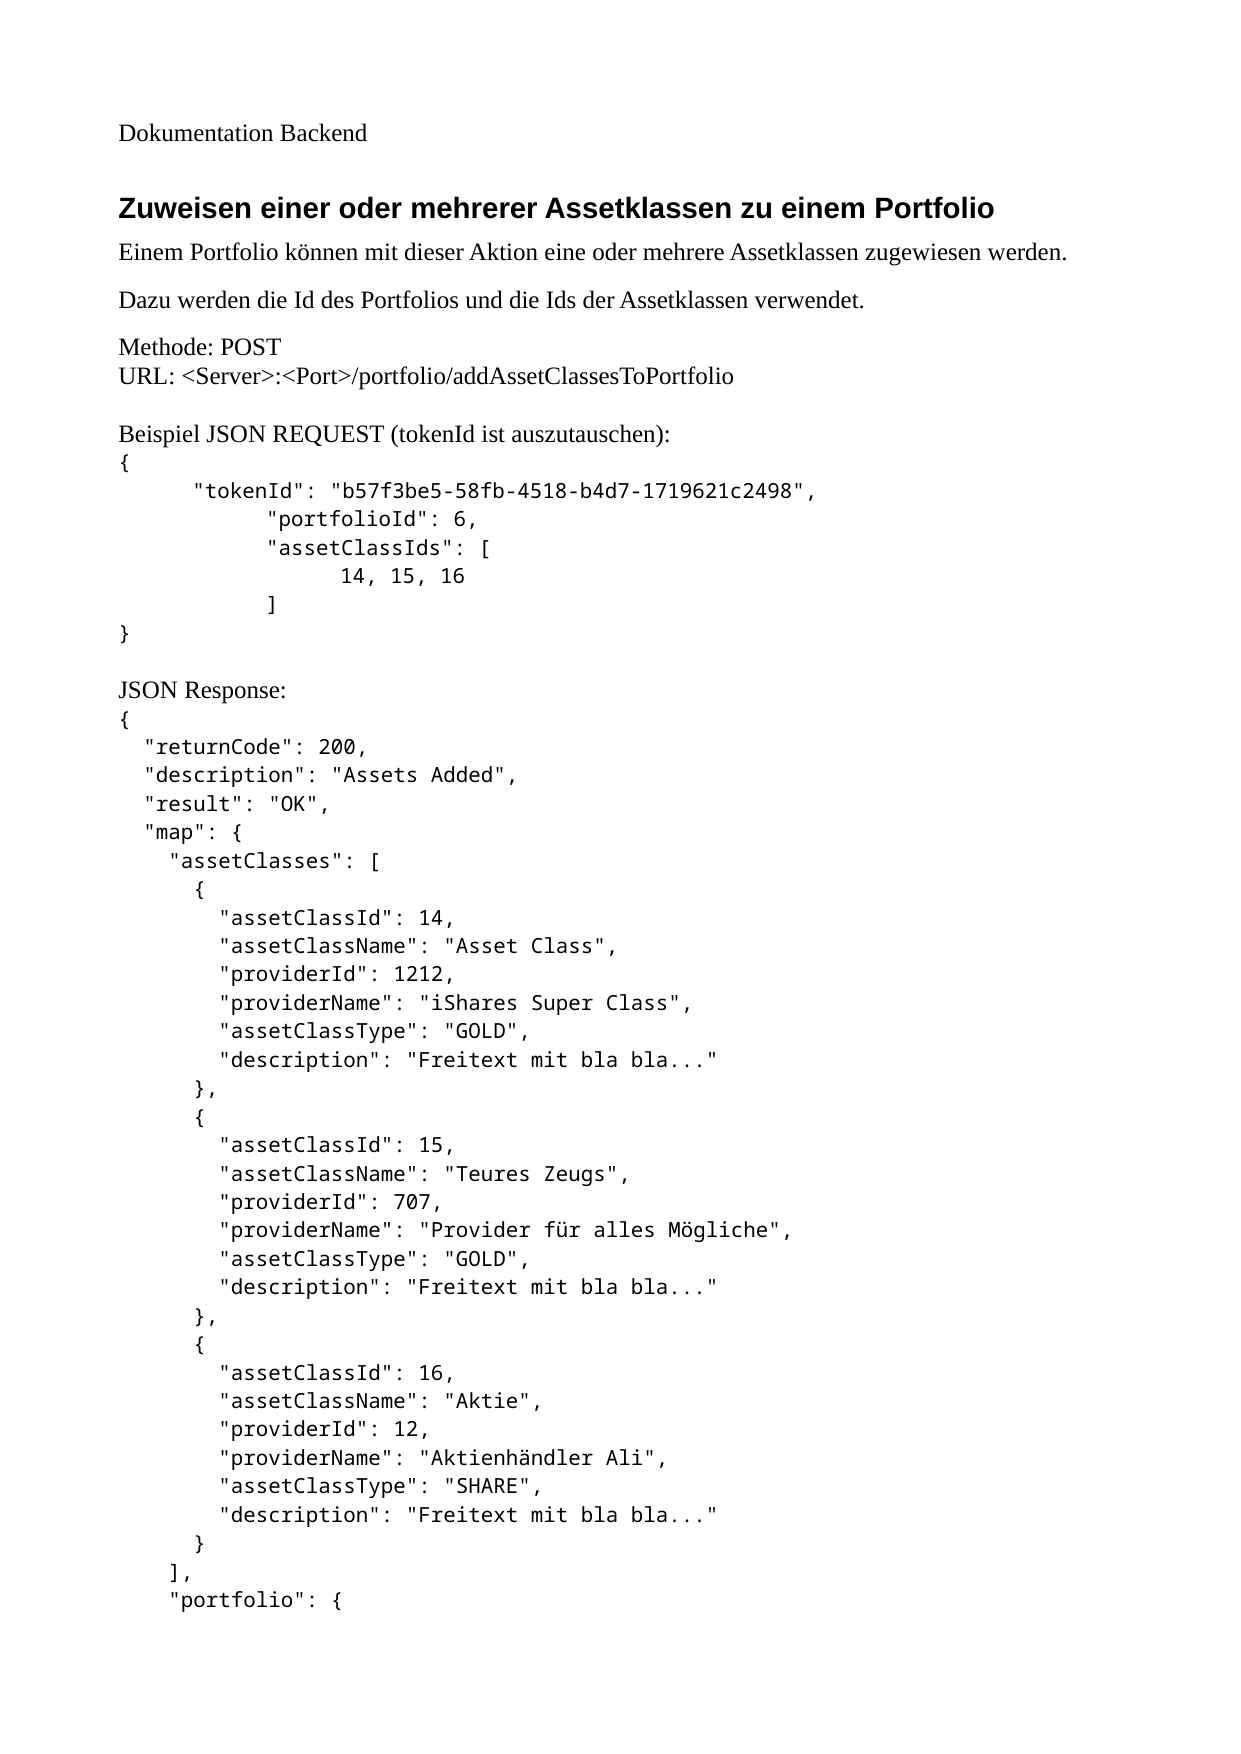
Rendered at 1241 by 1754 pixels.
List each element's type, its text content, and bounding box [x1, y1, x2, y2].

text } [118, 1528, 1122, 1557]
text "assetClassName": "Teures Zeugs", [118, 1159, 1122, 1187]
text "description": "Freitext mit bla bla..." [118, 1272, 1122, 1301]
text "description": "Freitext mit bla bla..." [118, 1500, 1122, 1528]
text { [118, 447, 1122, 476]
text "description": "Freitext mit bla bla..." [118, 1045, 1122, 1073]
text "assetClassName": "Asset Class", [118, 931, 1122, 959]
text { [118, 1329, 1122, 1358]
text "assetClassId": 15, [118, 1130, 1122, 1159]
text "providerName": "iShares Super Class", [118, 988, 1122, 1016]
text }, [118, 1301, 1122, 1329]
text "assetClassName": "Aktie", [118, 1386, 1122, 1414]
text "assetClasses": [ [118, 846, 1122, 874]
text "tokenId": "b57f3be5-58fb-4518-b4d7-1719621c2498", [118, 476, 1122, 504]
text "assetClassType": "GOLD", [118, 1244, 1122, 1272]
text { [118, 874, 1122, 903]
text "portfolio": { [118, 1585, 1122, 1614]
text "description": "Assets Added", [118, 761, 1122, 789]
text Beispiel JSON REQUEST (tokenId ist auszutauschen): [118, 419, 1122, 447]
text Dazu werden die Id des Portfolios und die Ids der Assetklassen verwendet. [118, 285, 1122, 313]
text "providerName": "Provider für alles Mögliche", [118, 1216, 1122, 1244]
text "assetClassId": 16, [118, 1358, 1122, 1386]
text JSON Response: [118, 675, 1122, 704]
text "returnCode": 200, [118, 732, 1122, 761]
text } [118, 618, 1122, 646]
text Einem Portfolio können mit dieser Aktion eine oder mehrere Assetklassen zugewiesen werden. [118, 237, 1122, 266]
text ], [118, 1557, 1122, 1585]
text 14, 15, 16 [118, 561, 1122, 589]
text { [118, 704, 1122, 732]
text "map": { [118, 817, 1122, 846]
text Methode: POST [118, 332, 1122, 361]
text URL: <Server>:<Port>/portfolio/addAssetClassesToPortfolio [118, 361, 1122, 390]
text "assetClassType": "SHARE", [118, 1471, 1122, 1500]
text ] [118, 589, 1122, 618]
subtitle Zuweisen einer oder mehrerer Assetklassen zu einem Portfolio [118, 191, 1122, 225]
text { [118, 1102, 1122, 1130]
text "portfolioId": 6, [118, 504, 1122, 533]
text "providerId": 1212, [118, 959, 1122, 988]
text }, [118, 1073, 1122, 1102]
text "result": "OK", [118, 789, 1122, 817]
text "assetClassType": "GOLD", [118, 1016, 1122, 1045]
text "assetClassId": 14, [118, 903, 1122, 931]
text "providerId": 12, [118, 1414, 1122, 1443]
text "providerId": 707, [118, 1187, 1122, 1216]
text "assetClassIds": [ [118, 533, 1122, 561]
text "providerName": "Aktienhändler Ali", [118, 1443, 1122, 1471]
